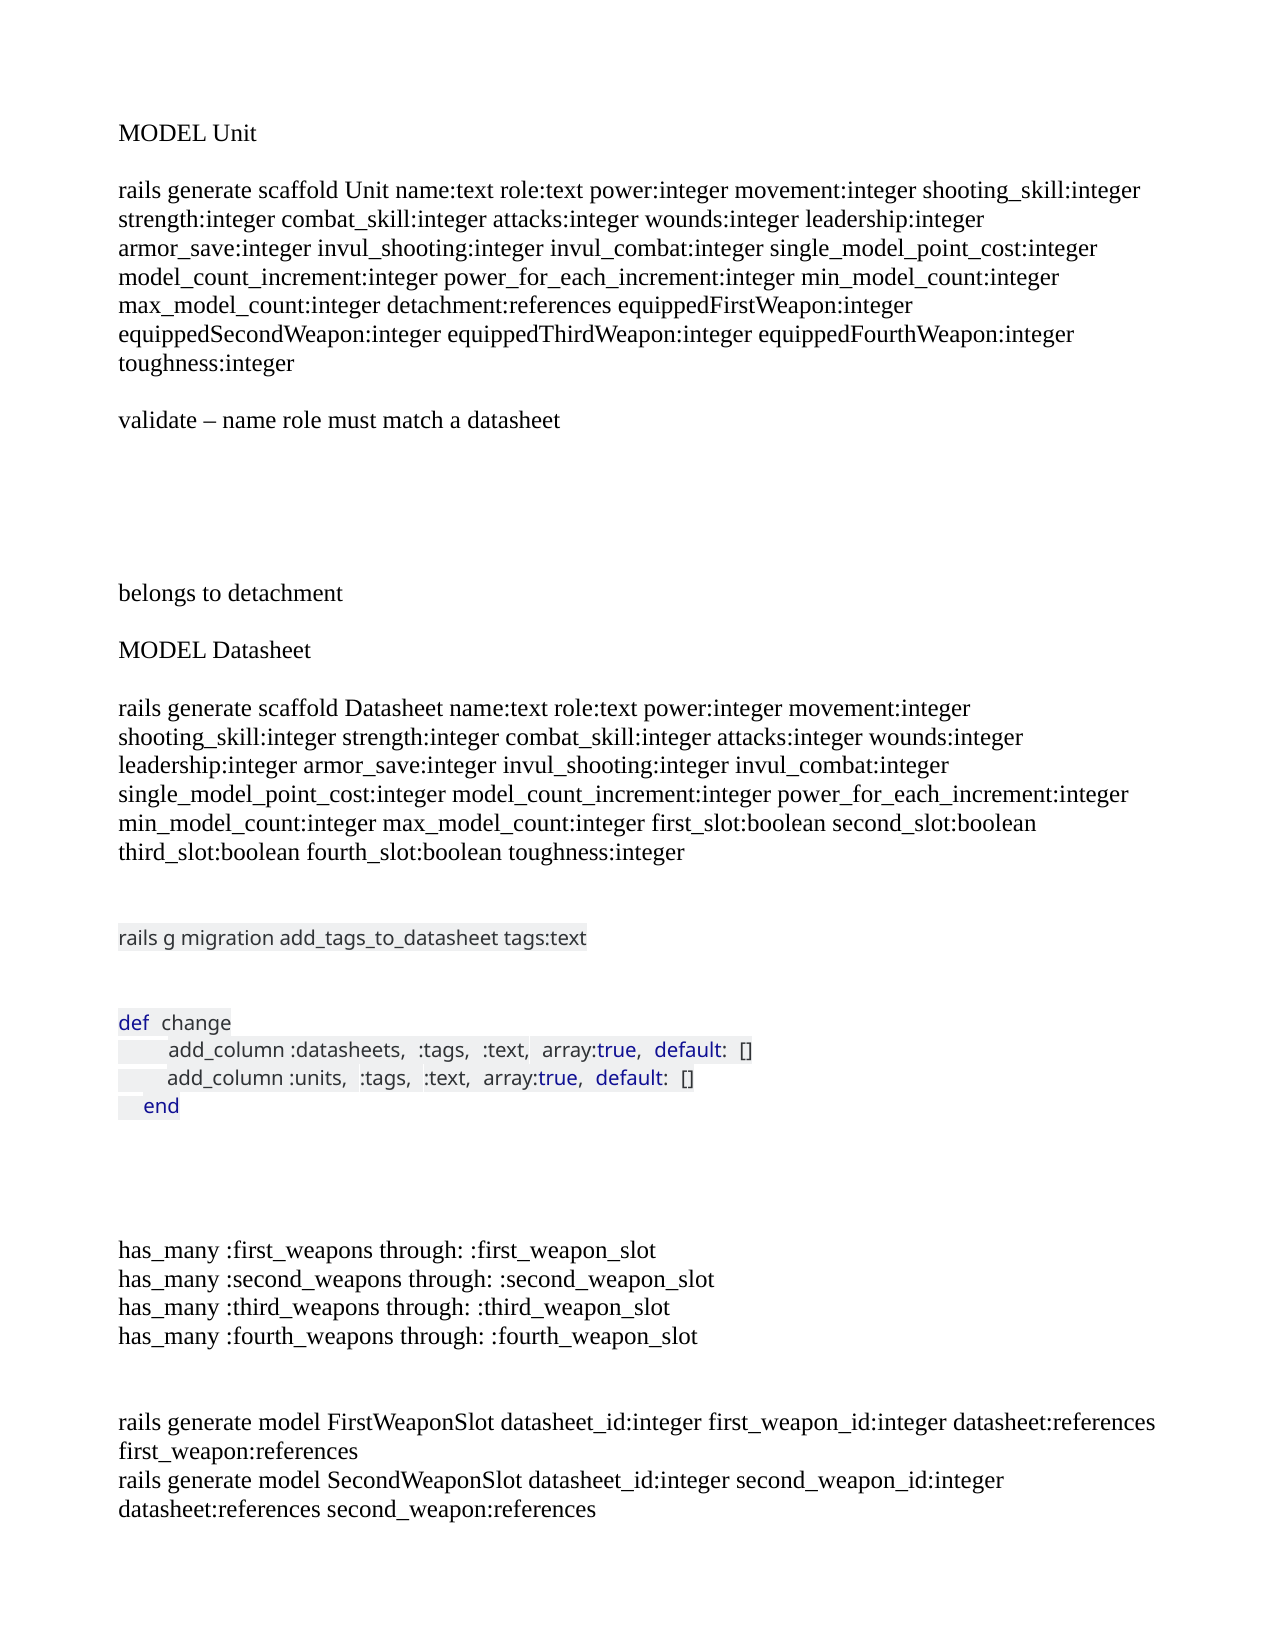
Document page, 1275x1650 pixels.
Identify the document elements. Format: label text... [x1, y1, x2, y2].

text validate – name role must match a datasheet [118, 406, 1157, 434]
text add_column :datasheets, :tags, :text, array:true, default: [] [118, 1036, 1157, 1064]
text belongs to detachment [118, 578, 1157, 607]
text rails generate model SecondWeaponSlot datasheet_id:integer second_weapon_id:integer datasheet:references second_weapon:references [118, 1465, 1157, 1522]
text rails generate scaffold Unit name:text role:text power:integer movement:integer shooting_skill:integer strength:integer combat_skill:integer attacks:integer wounds:integer leadership:integer armor_save:integer invul_shooting:integer invul_combat:integer single_model_point_cost:integer model_count_increment:integer power_for_each_increment:integer min_model_count:integer max_model_count:integer detachment:references equippedFirstWeapon:integer equippedSecondWeapon:integer equippedThirdWeapon:integer equippedFourthWeapon:integer toughness:integer [118, 176, 1157, 377]
text rails g migration add_tags_to_datasheet tags:text [118, 923, 1157, 951]
text add_column :units, :tags, :text, array:true, default: [] [118, 1064, 1157, 1092]
text def change [118, 1008, 1157, 1036]
text has_many :second_weapons through: :second_weapon_slot [118, 1264, 1157, 1292]
text MODEL Unit [118, 118, 1157, 147]
text has_many :fourth_weapons through: :fourth_weapon_slot [118, 1321, 1157, 1350]
text has_many :third_weapons through: :third_weapon_slot [118, 1292, 1157, 1321]
text rails generate model FirstWeaponSlot datasheet_id:integer first_weapon_id:integer datasheet:references first_weapon:references [118, 1407, 1157, 1465]
text end [118, 1092, 1157, 1120]
text rails generate scaffold Datasheet name:text role:text power:integer movement:integer shooting_skill:integer strength:integer combat_skill:integer attacks:integer wounds:integer leadership:integer armor_save:integer invul_shooting:integer invul_combat:integer single_model_point_cost:integer model_count_increment:integer power_for_each_increment:integer min_model_count:integer max_model_count:integer first_slot:boolean second_slot:boolean third_slot:boolean fourth_slot:boolean toughness:integer [118, 693, 1157, 866]
text has_many :first_weapons through: :first_weapon_slot [118, 1235, 1157, 1264]
text MODEL Datasheet [118, 636, 1157, 664]
